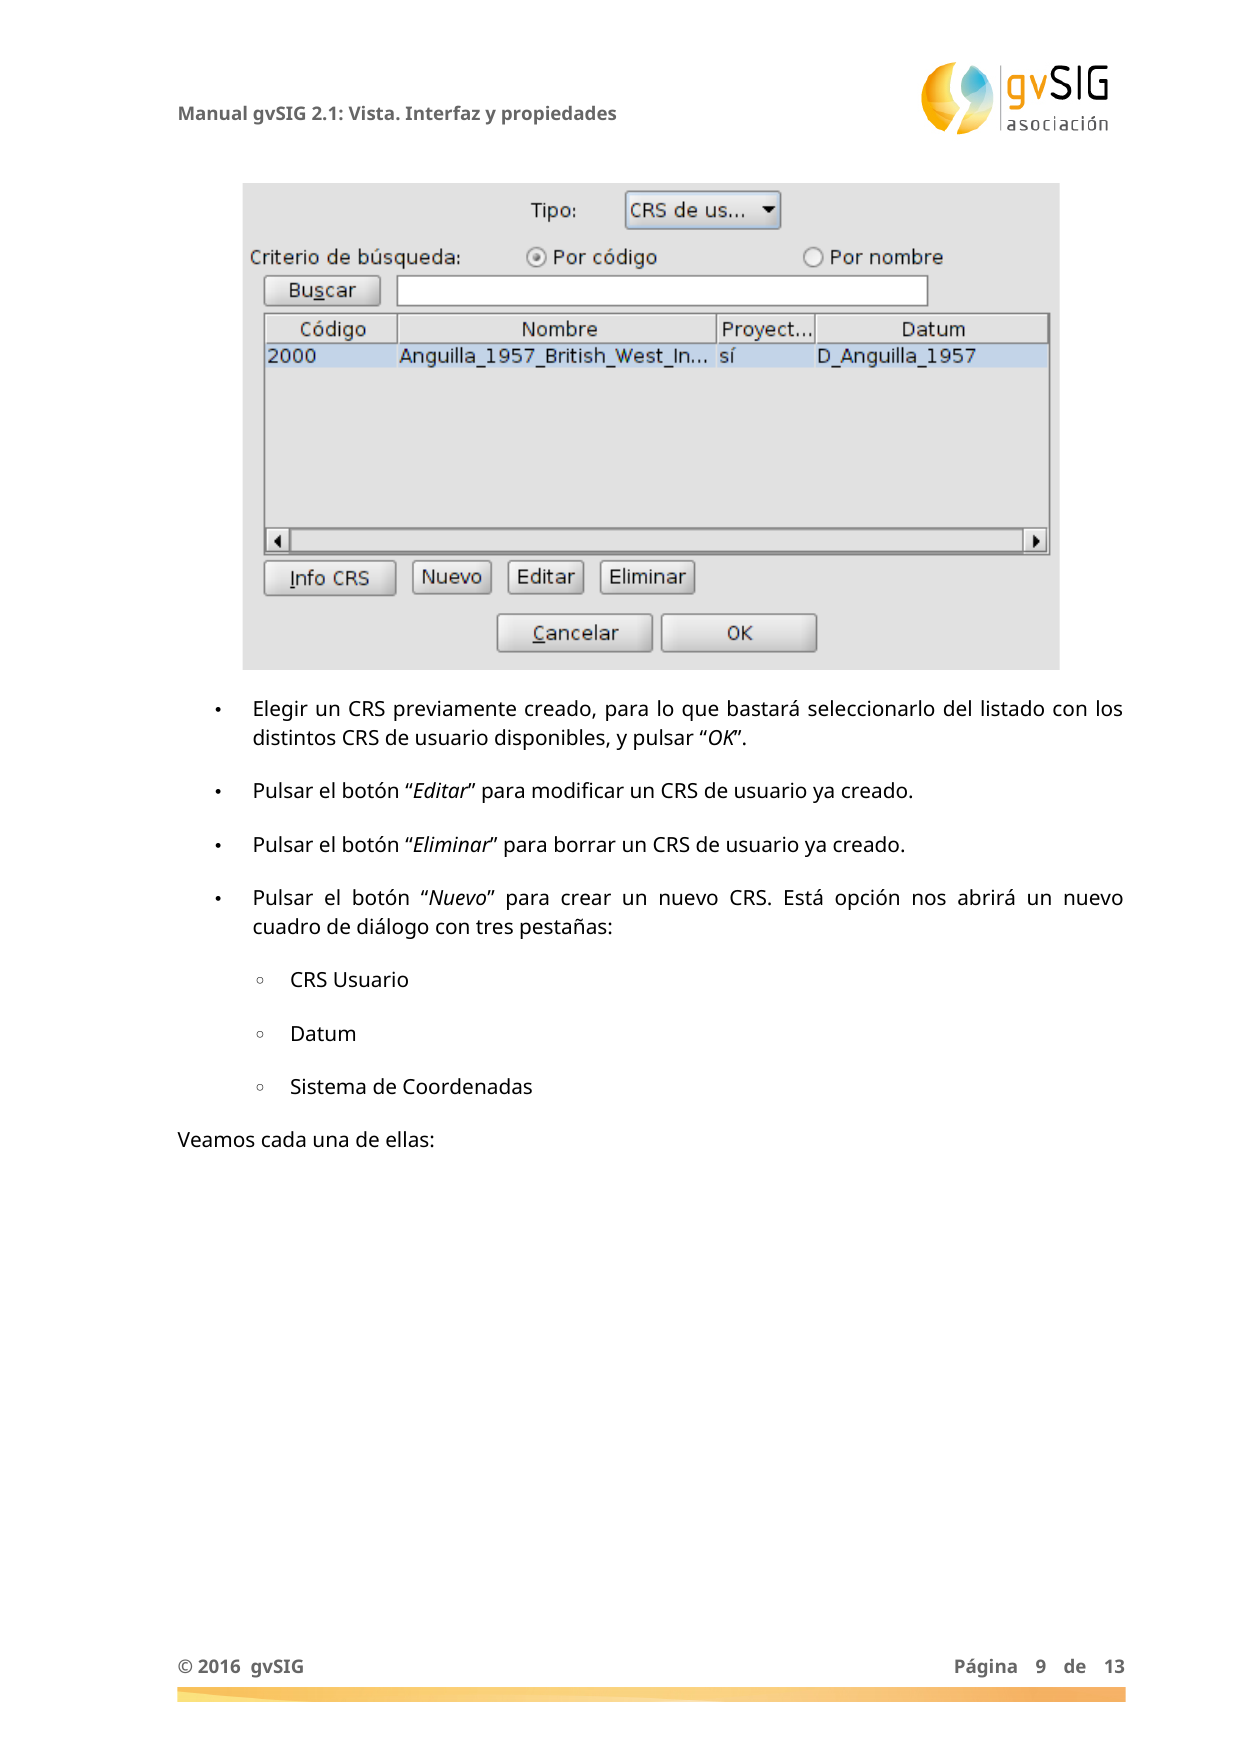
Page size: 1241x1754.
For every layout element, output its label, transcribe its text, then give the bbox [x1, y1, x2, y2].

picture [177, 1687, 1126, 1702]
list CRS Usuario [252, 965, 1125, 994]
list Elegir un CRS previamente creado, para lo que bastará seleccionarlo del listado con los distintos CRS de usuario disponibles, y pulsar “OK”. [215, 694, 1125, 751]
list Pulsar el botón “Editar” para modificar un CRS de usuario ya creado. [215, 776, 1125, 805]
picture [242, 183, 1060, 670]
picture [902, 47, 1122, 148]
list Datum [252, 1019, 1125, 1047]
list Pulsar el botón “Eliminar” para borrar un CRS de usuario ya creado. [215, 830, 1125, 858]
list Pulsar el botón “Nuevo” para crear un nuevo CRS. Está opción nos abrirá un nuevo cuadro de diálogo con tres pestañas: [215, 883, 1125, 940]
text Veamos cada una de ellas: [177, 1126, 1125, 1154]
list Sistema de Coordenadas [252, 1072, 1125, 1101]
